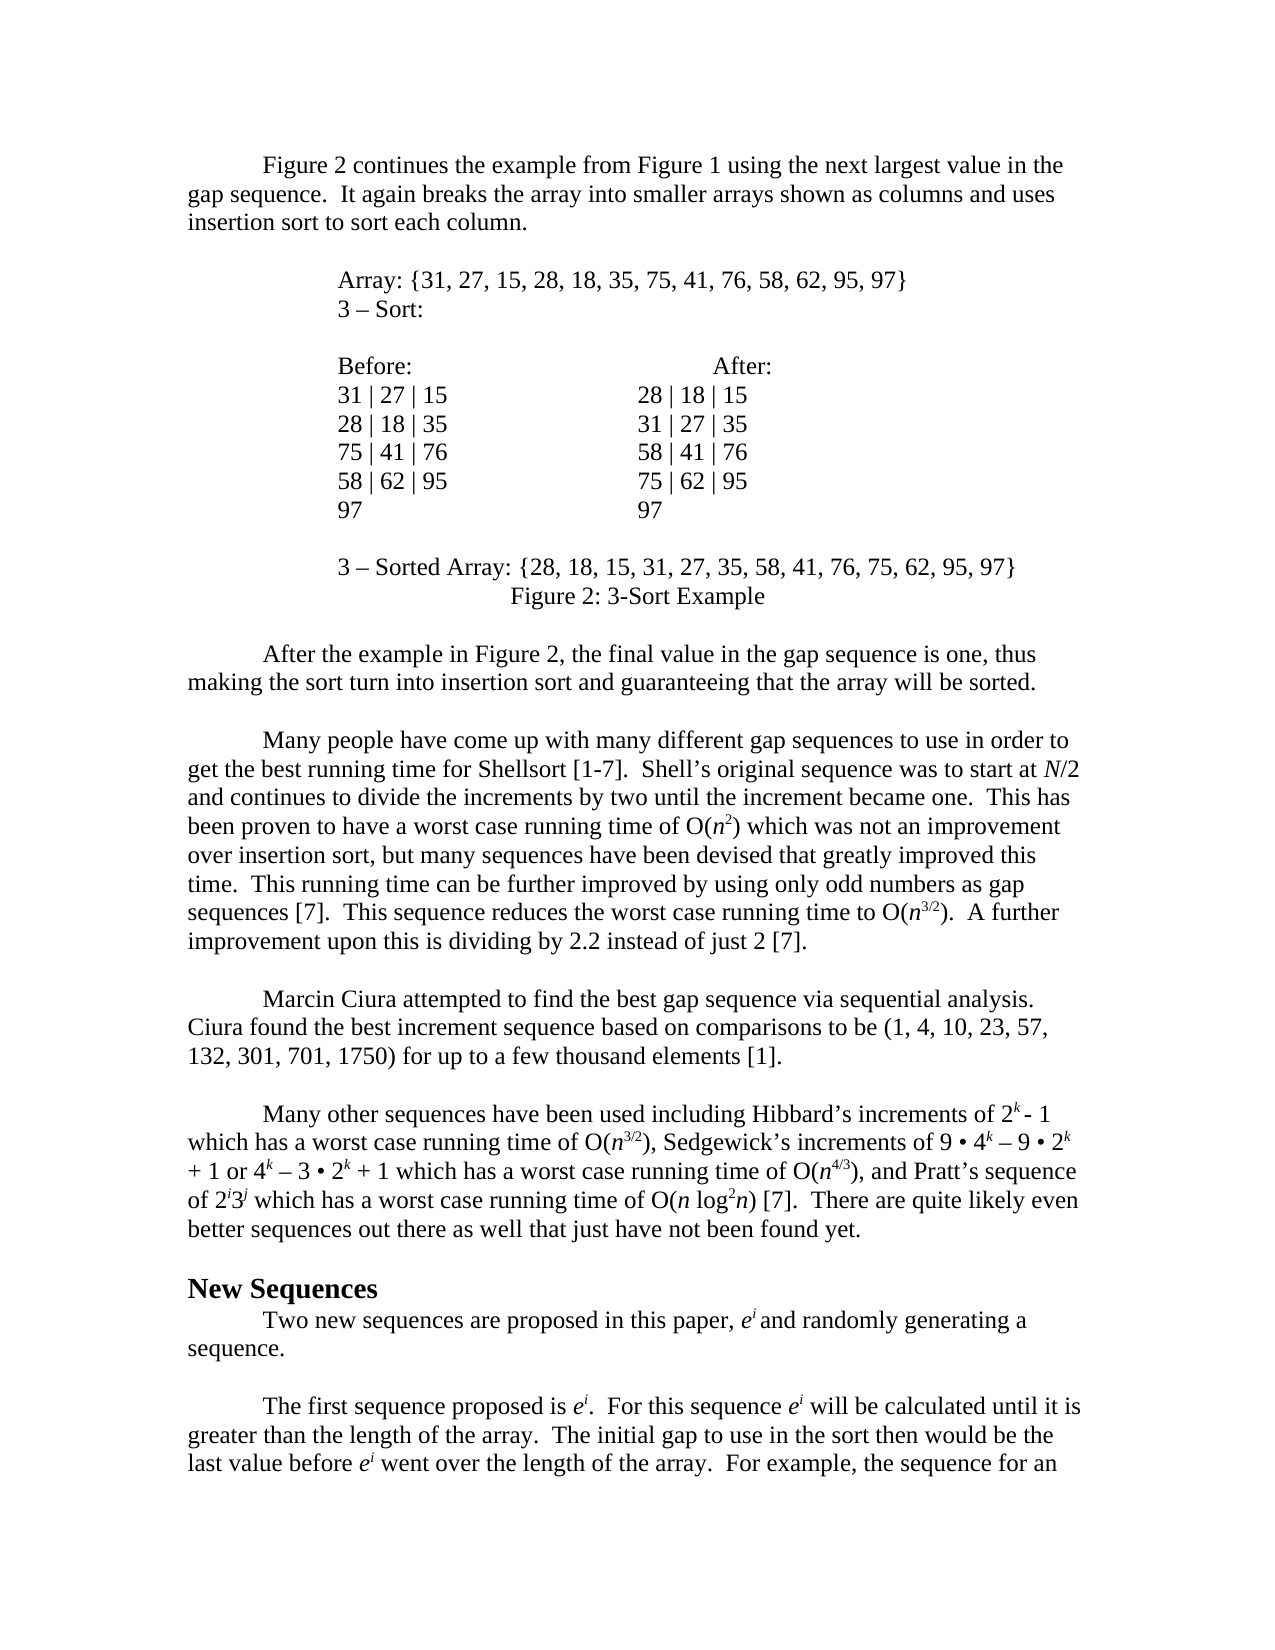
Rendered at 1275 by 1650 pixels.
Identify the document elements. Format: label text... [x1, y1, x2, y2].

text Before: After: [337, 351, 1087, 380]
text 3 – Sort: [337, 294, 1087, 322]
text Many other sequences have been used including Hibbard’s increments of 2k - 1 which has a worst case running time of O(n3/2), Sedgewick’s increments of 9 • 4k – 9 • 2k + 1 or 4k – 3 • 2k + 1 which has a worst case running time of O(n4/3), and Pratt’s sequence of 2i3j which has a worst case running time of O(n log2n) [7]. There are quite likely even better sequences out there as well that just have not been found yet. [187, 1099, 1087, 1242]
text New Sequences [187, 1271, 1087, 1305]
text 97 97 [337, 495, 1087, 524]
text 75 | 41 | 76 58 | 41 | 76 [337, 437, 1087, 466]
text 28 | 18 | 35 31 | 27 | 35 [337, 409, 1087, 437]
text Figure 2 continues the example from Figure 1 using the next largest value in the gap sequence. It again breaks the array into smaller arrays shown as columns and uses insertion sort to sort each column. [187, 150, 1087, 236]
text Two new sequences are proposed in this paper, ei and randomly generating a sequence. [187, 1305, 1087, 1362]
text The first sequence proposed is ei. For this sequence ei will be calculated until it is greater than the length of the array. The initial gap to use in the sort then would be the last value before ei went over the length of the array. For example, the sequence for an [187, 1391, 1087, 1477]
text After the example in Figure 2, the final value in the gap sequence is one, thus making the sort turn into insertion sort and guaranteeing that the array will be sorted. [187, 639, 1087, 696]
text 3 – Sorted Array: {28, 18, 15, 31, 27, 35, 58, 41, 76, 75, 62, 95, 97} [337, 552, 1087, 581]
text Many people have come up with many different gap sequences to use in order to get the best running time for Shellsort [1-7]. Shell’s original sequence was to start at N/2 and continues to divide the increments by two until the increment became one. This has been proven to have a worst case running time of O(n2) which was not an improvement over insertion sort, but many sequences have been devised that greatly improved this time. This running time can be further improved by using only odd numbers as gap sequences [7]. This sequence reduces the worst case running time to O(n3/2). A further improvement upon this is dividing by 2.2 instead of just 2 [7]. [187, 725, 1087, 955]
text Figure 2: 3-Sort Example [187, 581, 1087, 610]
text Array: {31, 27, 15, 28, 18, 35, 75, 41, 76, 58, 62, 95, 97} [337, 265, 1087, 294]
text Marcin Ciura attempted to find the best gap sequence via sequential analysis. Ciura found the best increment sequence based on comparisons to be (1, 4, 10, 23, 57, 132, 301, 701, 1750) for up to a few thousand elements [1]. [187, 984, 1087, 1070]
text 58 | 62 | 95 75 | 62 | 95 [337, 466, 1087, 495]
text 31 | 27 | 15 28 | 18 | 15 [337, 380, 1087, 409]
